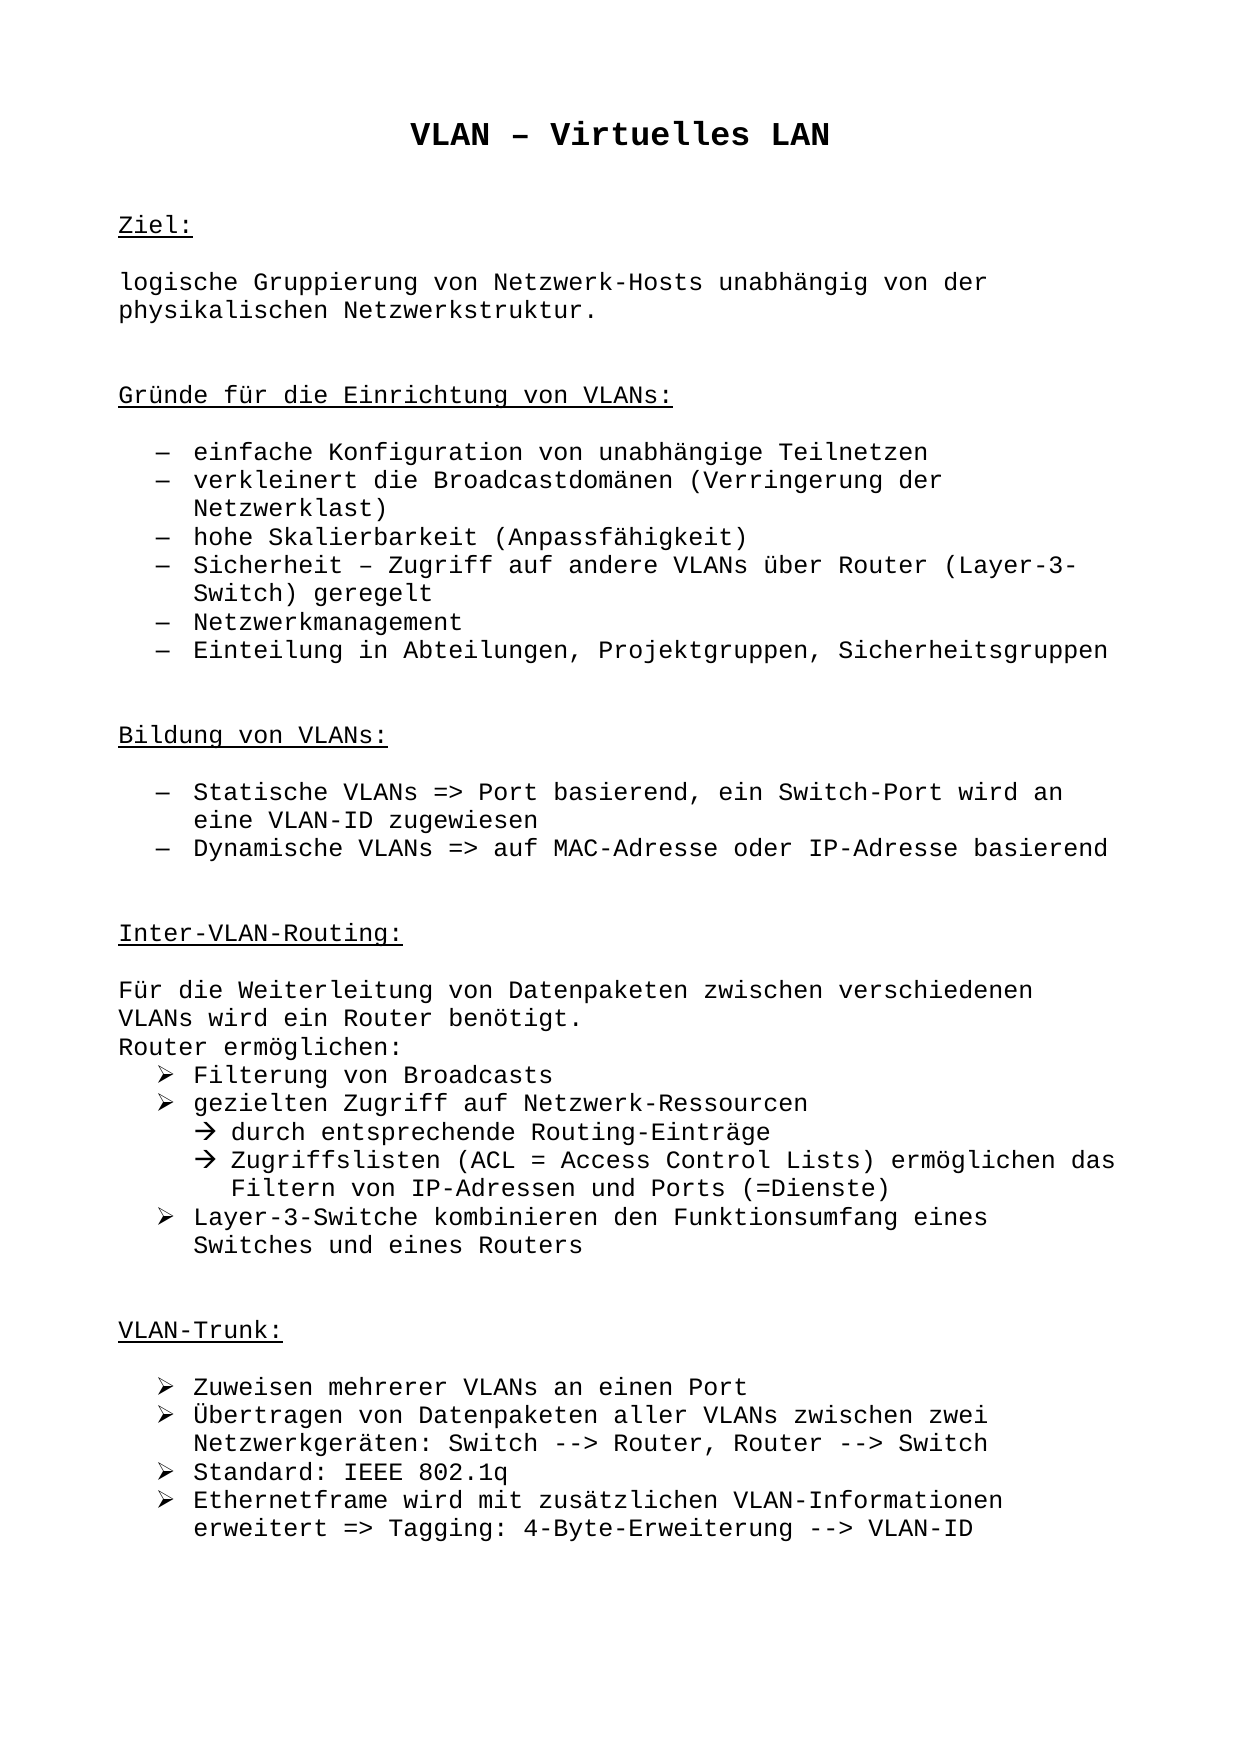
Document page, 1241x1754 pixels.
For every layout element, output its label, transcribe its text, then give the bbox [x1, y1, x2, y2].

list gezielten Zugriff auf Netzwerk-Ressourcen [156, 1091, 1122, 1119]
list Sicherheit – Zugriff auf andere VLANs über Router (Layer-3-Switch) geregelt [156, 553, 1122, 609]
text Ziel: [118, 213, 1122, 241]
list Zugriffslisten (ACL = Access Control Lists) ermöglichen das Filtern von IP-Adressen und Ports (=Dienste) [193, 1148, 1122, 1204]
list hohe Skalierbarkeit (Anpassfähigkeit) [156, 524, 1122, 553]
text Gründe für die Einrichtung von VLANs: [118, 383, 1122, 411]
list Einteilung in Abteilungen, Projektgruppen, Sicherheitsgruppen [156, 638, 1122, 666]
list einfache Konfiguration von unabhängige Teilnetzen [156, 439, 1122, 468]
list Statische VLANs => Port basierend, ein Switch-Port wird an eine VLAN-ID zugewiesen [156, 779, 1122, 836]
list Dynamische VLANs => auf MAC-Adresse oder IP-Adresse basierend [156, 836, 1122, 864]
list Layer-3-Switche kombinieren den Funktionsumfang eines Switches und eines Routers [156, 1204, 1122, 1261]
text Inter-VLAN-Routing: [118, 921, 1122, 949]
list Filterung von Broadcasts [156, 1063, 1122, 1091]
list verkleinert die Broadcastdomänen (Verringerung der Netzwerklast) [156, 468, 1122, 524]
text Router ermöglichen: [118, 1034, 1122, 1063]
text Bildung von VLANs: [118, 723, 1122, 751]
list Ethernetframe wird mit zusätzlichen VLAN-Informationen erweitert => Tagging: 4-Byte-Erweiterung --> VLAN-ID [156, 1488, 1122, 1544]
list Netzwerkmanagement [156, 609, 1122, 638]
text VLAN – Virtuelles LAN [118, 118, 1122, 156]
list Übertragen von Datenpaketen aller VLANs zwischen zwei Netzwerkgeräten: Switch --> Router, Router --> Switch [156, 1403, 1122, 1459]
text Für die Weiterleitung von Datenpaketen zwischen verschiedenen VLANs wird ein Router benötigt. [118, 978, 1122, 1034]
list Zuweisen mehrerer VLANs an einen Port [156, 1374, 1122, 1403]
list Standard: IEEE 802.1q [156, 1459, 1122, 1488]
text logische Gruppierung von Netzwerk-Hosts unabhängig von der physikalischen Netzwerkstruktur. [118, 269, 1122, 326]
list durch entsprechende Routing-Einträge [193, 1119, 1122, 1148]
text VLAN-Trunk: [118, 1318, 1122, 1346]
